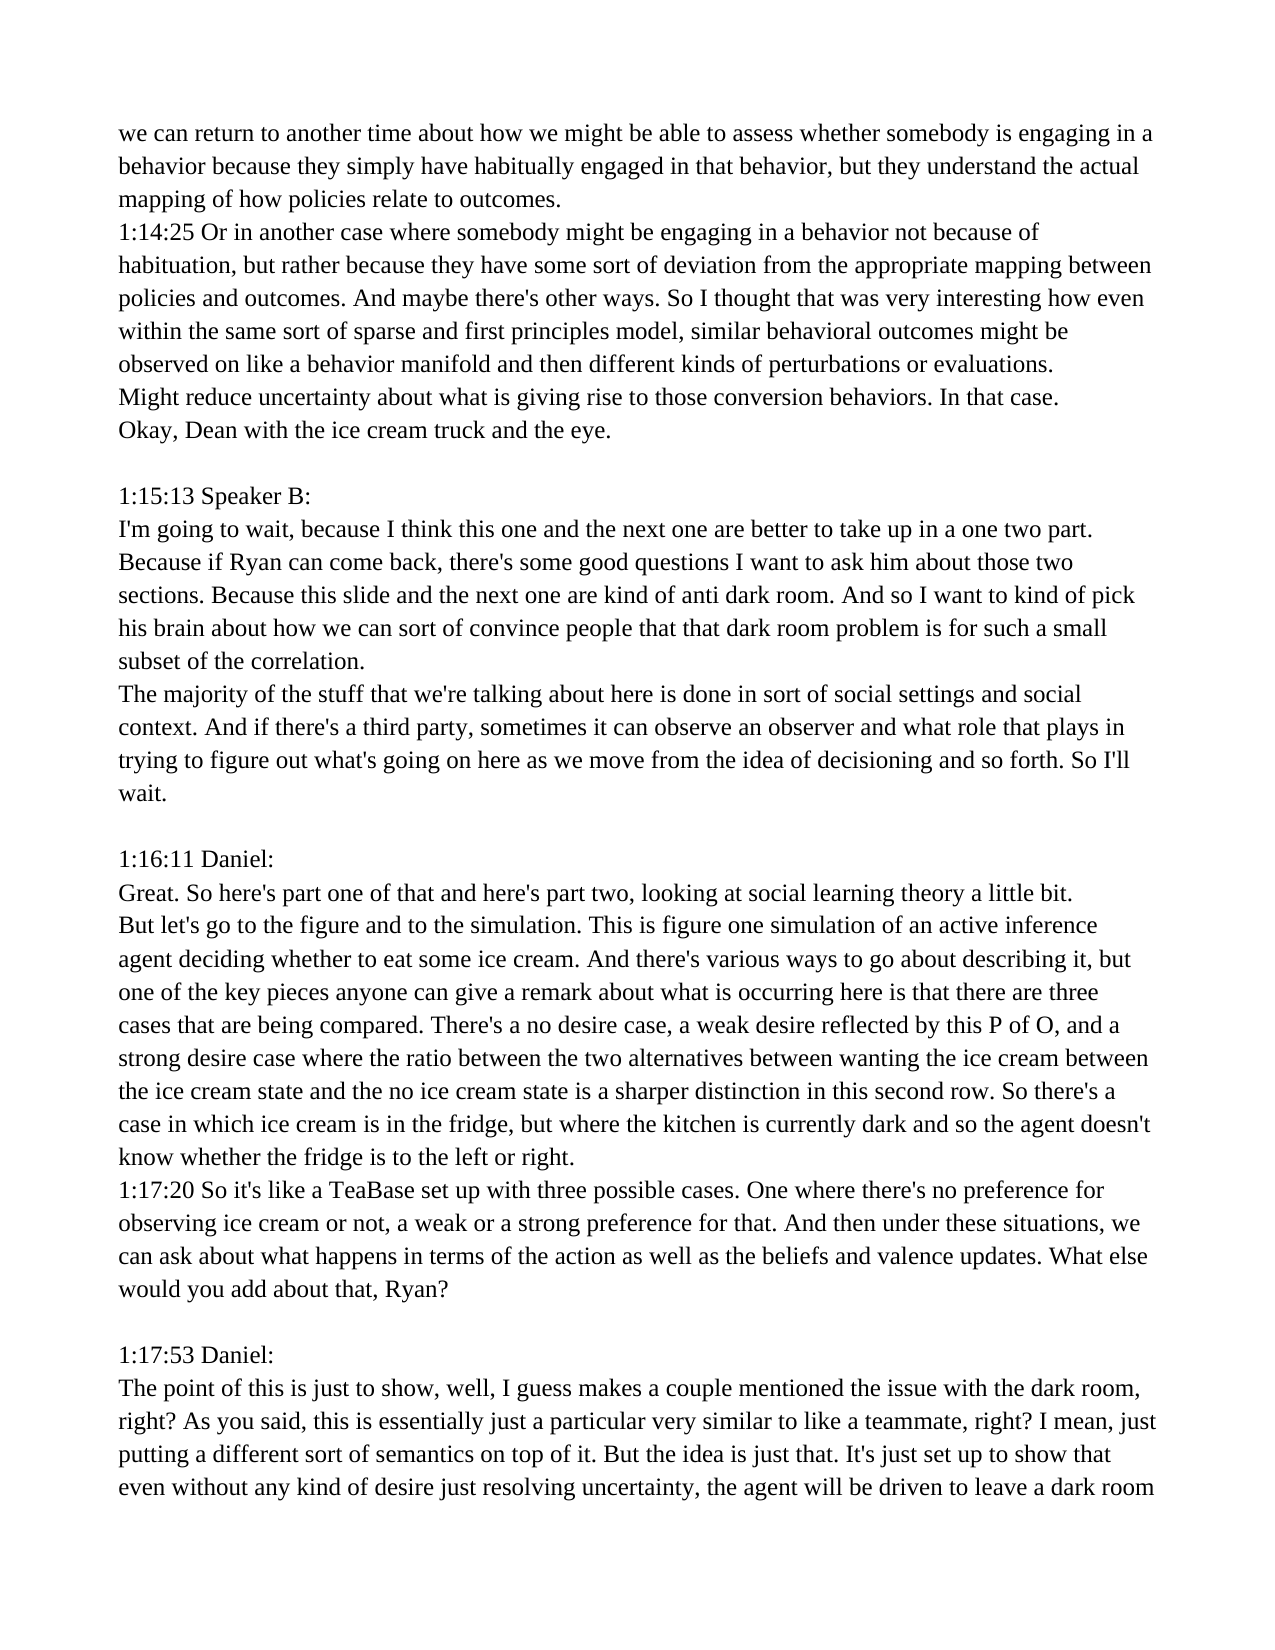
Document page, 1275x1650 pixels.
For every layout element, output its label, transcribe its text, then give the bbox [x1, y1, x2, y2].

text The majority of the stuff that we're talking about here is done in sort of social settings and social context. And if there's a third party, sometimes it can observe an observer and what role that plays in trying to figure out what's going on here as we move from the idea of decisioning and so forth. So I'll wait. [118, 679, 1157, 807]
text 1:17:53 Daniel: [118, 1340, 1157, 1369]
text Might reduce uncertainty about what is giving rise to those conversion behaviors. In that case. [118, 382, 1157, 411]
text 1:15:13 Speaker B: [118, 481, 1157, 510]
text we can return to another time about how we might be able to assess whether somebody is engaging in a behavior because they simply have habitually engaged in that behavior, but they understand the actual mapping of how policies relate to outcomes. [118, 118, 1157, 213]
text But let's go to the figure and to the simulation. This is figure one simulation of an active inference agent deciding whether to eat some ice cream. And there's various ways to go about describing it, but one of the key pieces anyone can give a remark about what is occurring here is that there are three cases that are being compared. There's a no desire case, a weak desire reflected by this P of O, and a strong desire case where the ratio between the two alternatives between wanting the ice cream between the ice cream state and the no ice cream state is a sharper distinction in this second row. So there's a case in which ice cream is in the fridge, but where the kitchen is currently dark and so the agent doesn't know whether the fridge is to the left or right. [118, 911, 1157, 1171]
text Great. So here's part one of that and here's part two, looking at social learning theory a little bit. [118, 878, 1157, 906]
text 1:17:20 So it's like a TeaBase set up with three possible cases. One where there's no preference for observing ice cream or not, a weak or a strong preference for that. And then under these situations, we can ask about what happens in terms of the action as well as the beliefs and valence updates. What else would you add about that, Ryan? [118, 1175, 1157, 1303]
text The point of this is just to show, well, I guess makes a couple mentioned the issue with the dark room, right? As you said, this is essentially just a particular very similar to like a teammate, right? I mean, just putting a different sort of semantics on top of it. But the idea is just that. It's just set up to show that even without any kind of desire just resolving uncertainty, the agent will be driven to leave a dark room [118, 1373, 1157, 1501]
text Okay, Dean with the ice cream truck and the eye. [118, 415, 1157, 444]
text I'm going to wait, because I think this one and the next one are better to take up in a one two part. Because if Ryan can come back, there's some good questions I want to ask him about those two sections. Because this slide and the next one are kind of anti dark room. And so I want to kind of pick his brain about how we can sort of convince people that that dark room problem is for such a small subset of the correlation. [118, 514, 1157, 675]
text 1:16:11 Daniel: [118, 844, 1157, 873]
text 1:14:25 Or in another case where somebody might be engaging in a behavior not because of habituation, but rather because they have some sort of deviation from the appropriate mapping between policies and outcomes. And maybe there's other ways. So I thought that was very interesting how even within the same sort of sparse and first principles model, similar behavioral outcomes might be observed on like a behavior manifold and then different kinds of perturbations or evaluations. [118, 217, 1157, 378]
